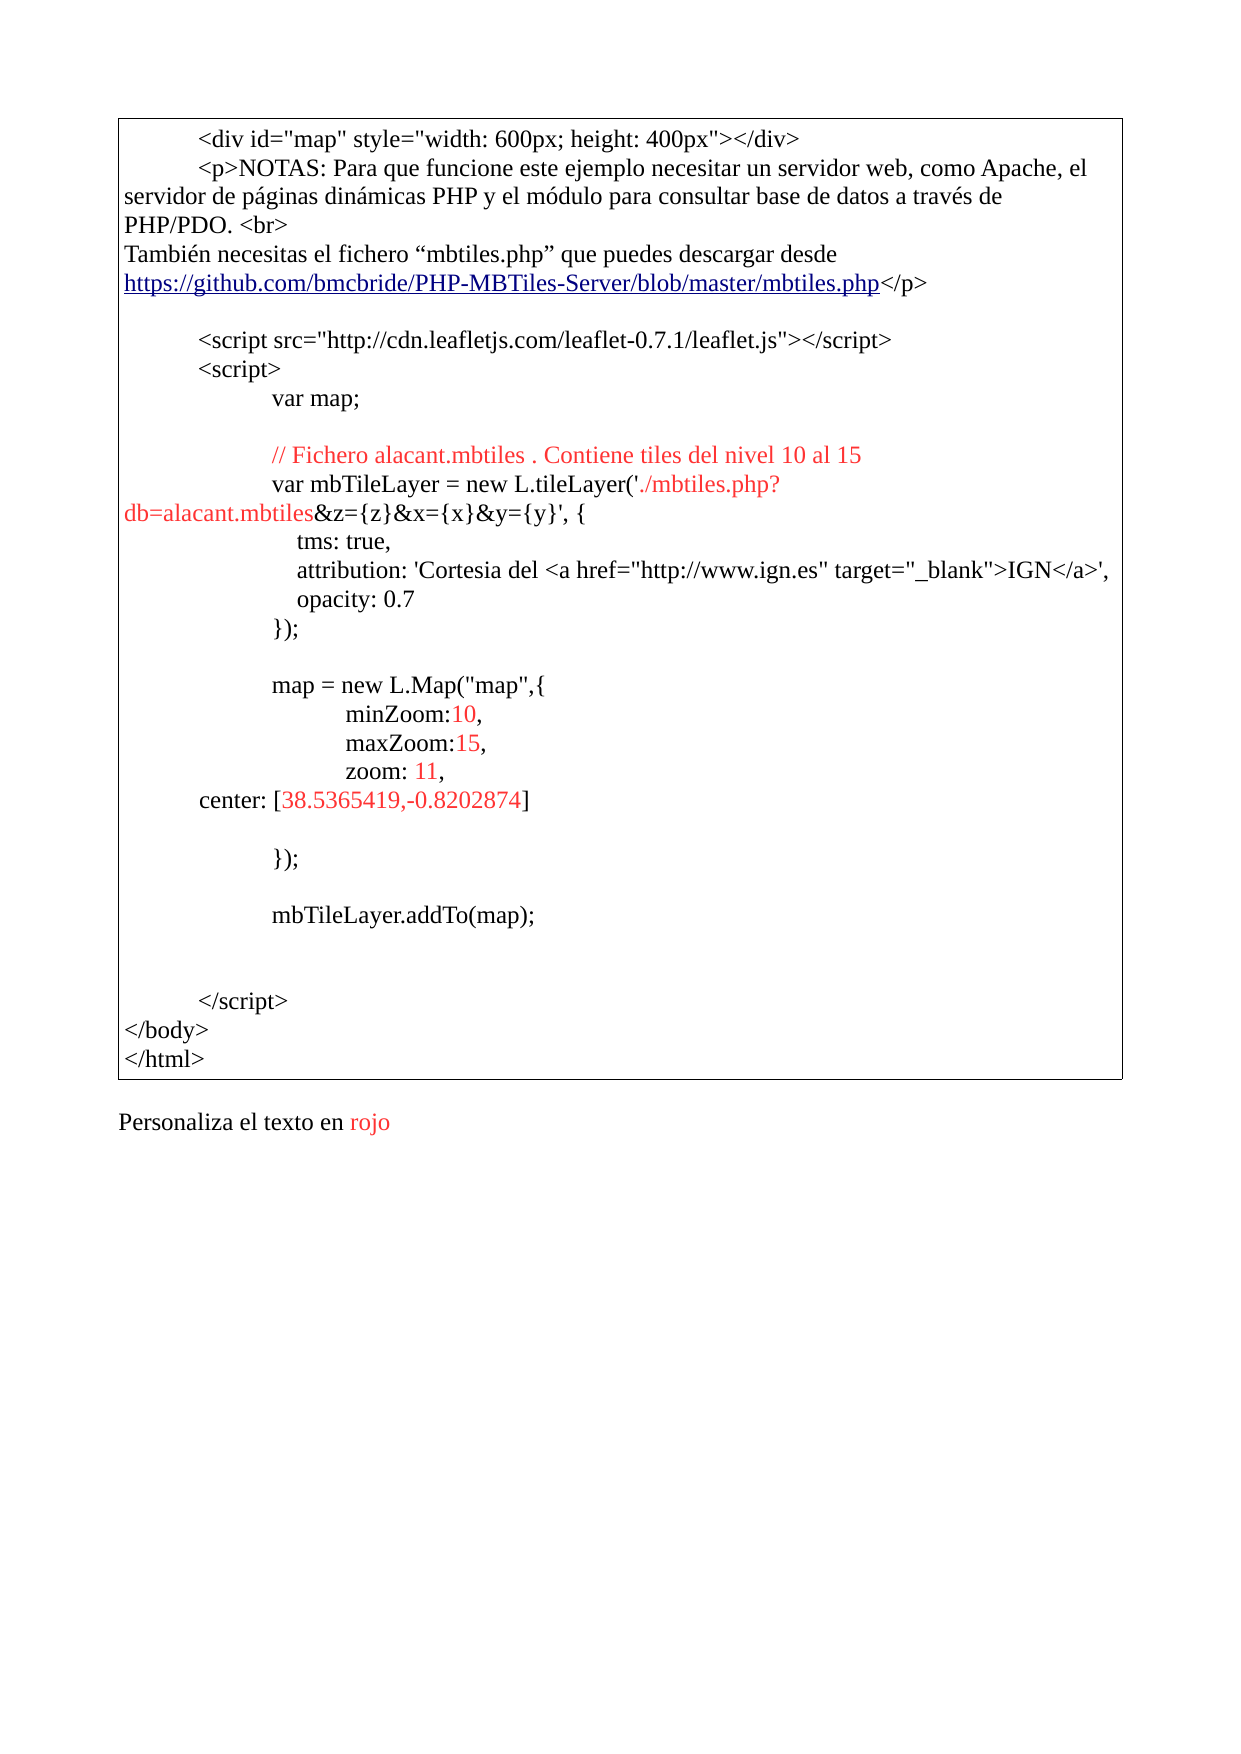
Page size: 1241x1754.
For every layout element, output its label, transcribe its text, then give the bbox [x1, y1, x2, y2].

text Personaliza el texto en rojo [118, 1107, 1122, 1136]
table_header <div id="map" style="width: 600px; height: 400px"></div> <p>NOTAS: Para que funcione este ejemplo necesitar un servidor web, como Apache, el servidor de páginas dinámicas PHP y el módulo para consultar base de datos a través de PHP/PDO. <br> También necesitas el fichero “mbtiles.php” que puedes descargar desde https://github.com/bmcbride/PHP-MBTiles-Server/blob/master/mbtiles.php</p> <script src="http://cdn.leafletjs.com/leaflet-0.7.1/leaflet.js"></script> <script> var map; // Fichero alacant.mbtiles . Contiene tiles del nivel 10 al 15 var mbTileLayer = new L.tileLayer('./mbtiles.php?db=alacant.mbtiles&z={z}&x={x}&y={y}', { tms: true, attribution: 'Cortesia del <a href="http://www.ign.es" target="_blank">IGN</a>', opacity: 0.7 }); map = new L.Map("map",{ minZoom:10, maxZoom:15, zoom: 11, center: [38.5365419,-0.8202874] }); mbTileLayer.addTo(map); </script> </body> </html> [119, 119, 1122, 1078]
